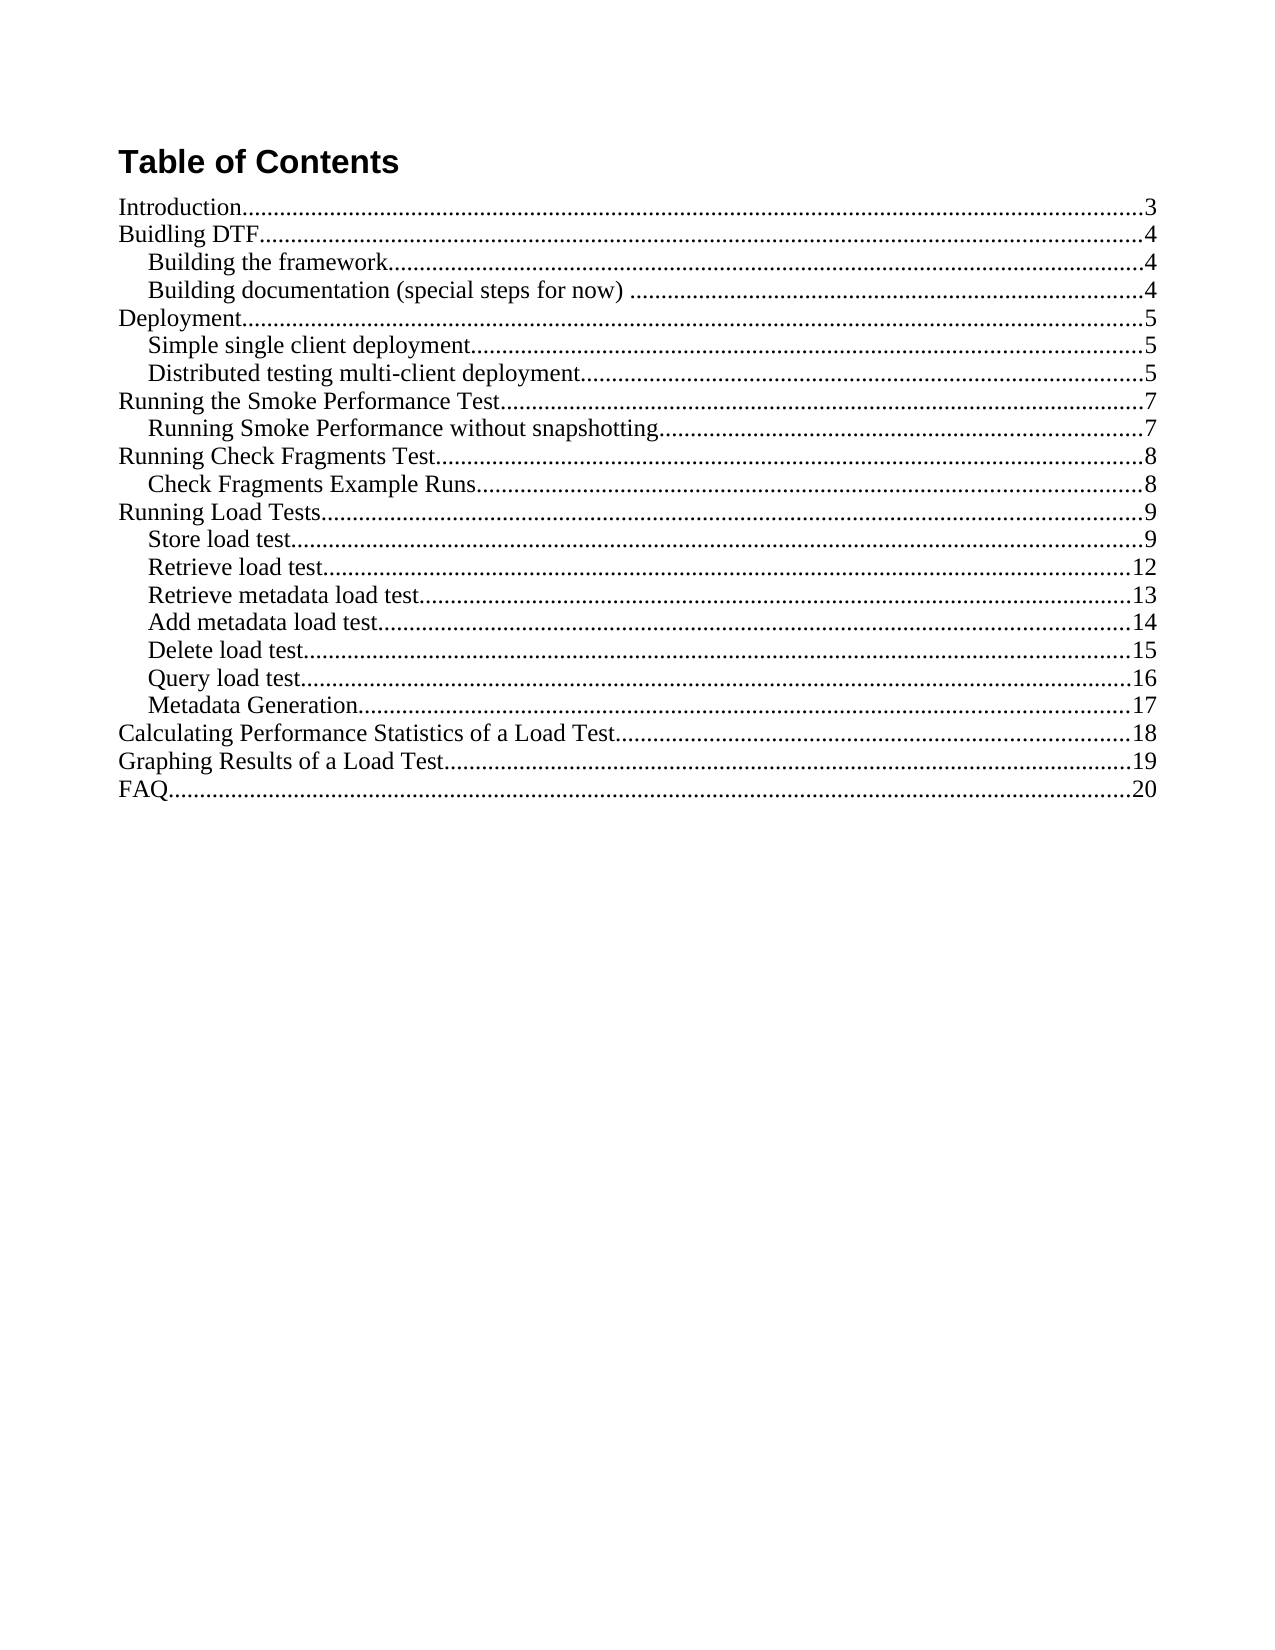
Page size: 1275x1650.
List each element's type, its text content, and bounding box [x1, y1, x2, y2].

text Distributed testing multi-client deployment 5 [148, 359, 1157, 387]
text Introduction 3 [118, 193, 1157, 221]
text Metadata Generation 17 [148, 692, 1157, 719]
text Retrieve metadata load test 13 [148, 581, 1157, 608]
text Building the framework 4 [148, 248, 1157, 276]
text Running Check Fragments Test 8 [118, 442, 1157, 470]
text Deployment 5 [118, 304, 1157, 331]
text Query load test 16 [148, 664, 1157, 692]
text Add metadata load test 14 [148, 608, 1157, 636]
text Graphing Results of a Load Test 19 [118, 747, 1157, 775]
text Simple single client deployment 5 [148, 331, 1157, 359]
text Check Fragments Example Runs 8 [148, 470, 1157, 498]
text Running Load Tests 9 [118, 498, 1157, 525]
text Retrieve load test 12 [148, 553, 1157, 581]
text Store load test 9 [148, 525, 1157, 553]
subtitle Table of Contents [118, 143, 1157, 180]
text Buidling DTF 4 [118, 221, 1157, 248]
text Delete load test 15 [148, 636, 1157, 664]
text Running Smoke Performance without snapshotting 7 [148, 414, 1157, 442]
text Running the Smoke Performance Test 7 [118, 387, 1157, 414]
text FAQ 20 [118, 775, 1157, 802]
text Building documentation (special steps for now) 4 [148, 276, 1157, 304]
text Calculating Performance Statistics of a Load Test 18 [118, 719, 1157, 747]
